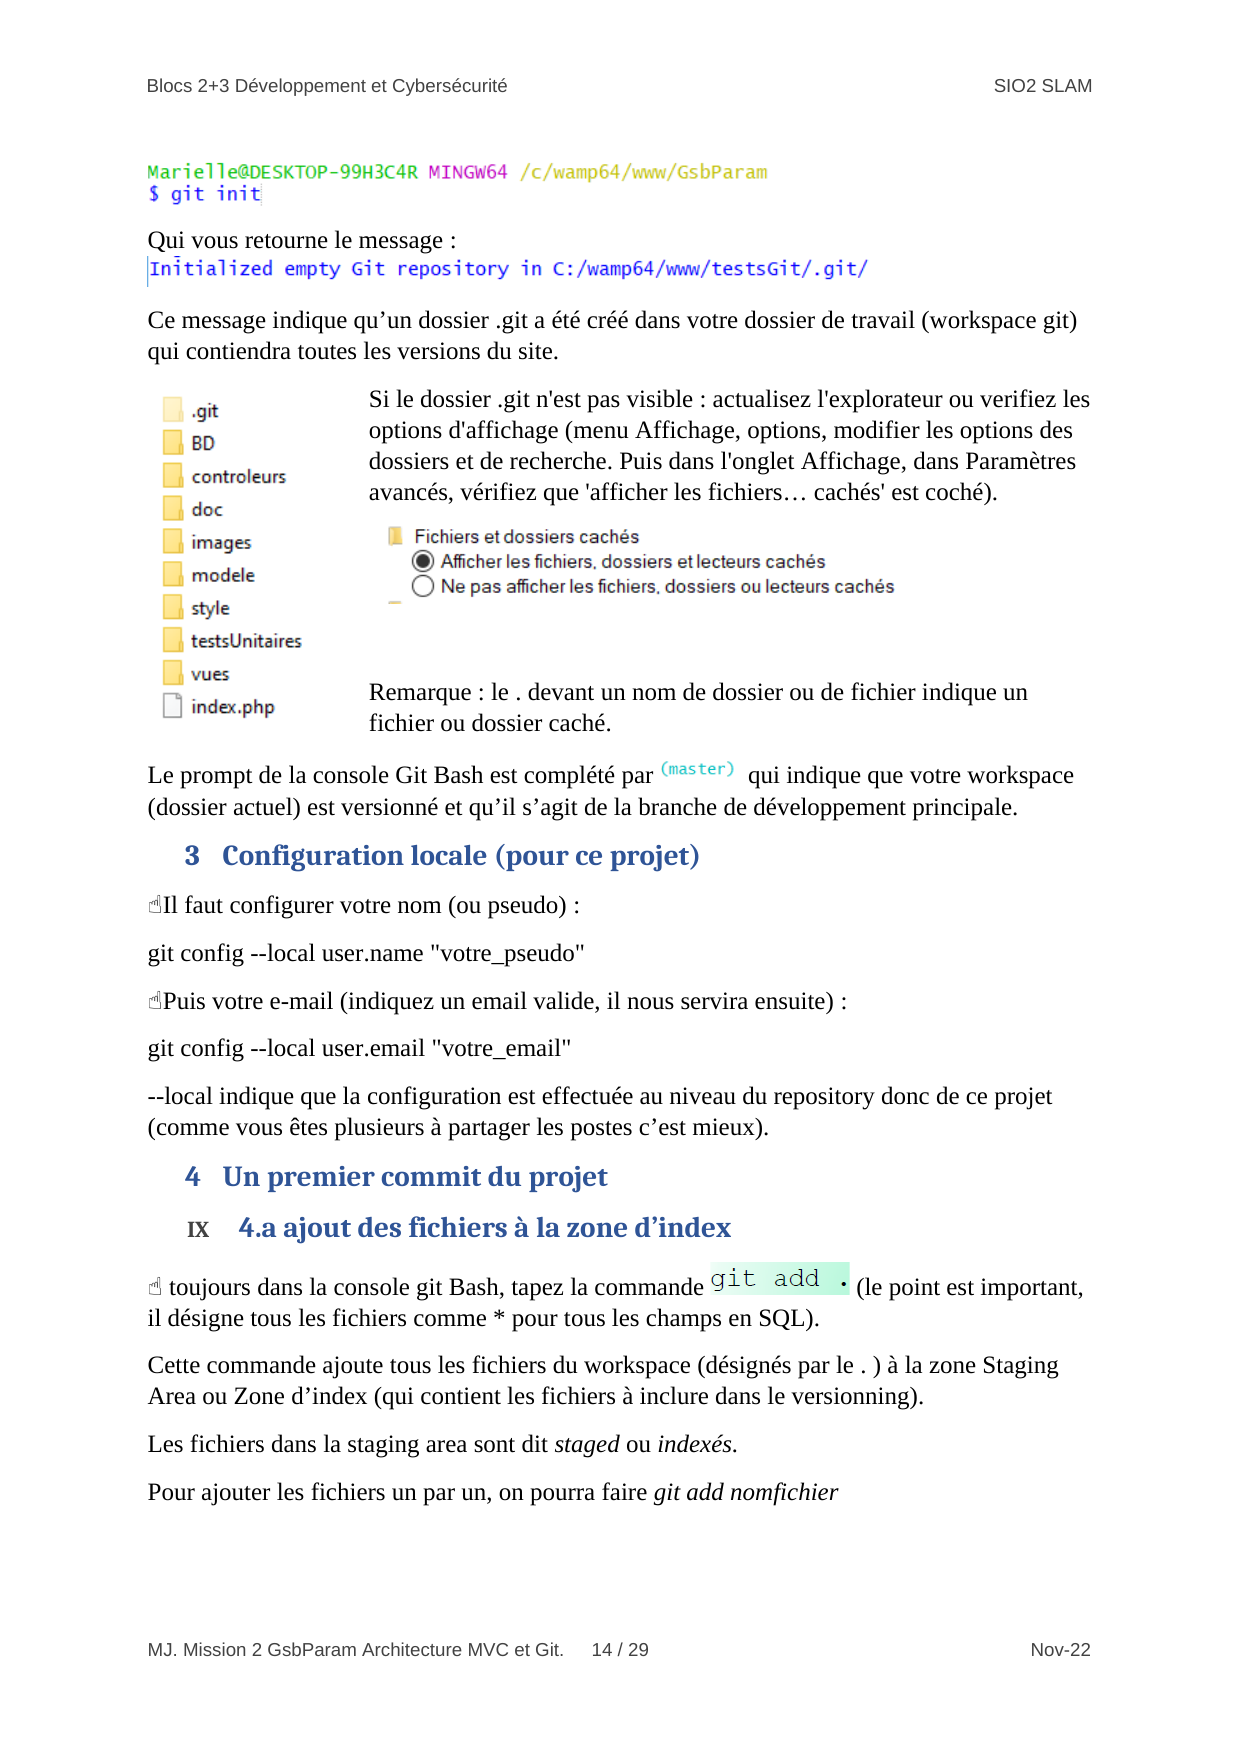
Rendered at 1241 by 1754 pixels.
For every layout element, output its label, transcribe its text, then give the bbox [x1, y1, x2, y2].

text Ce message indique qu’un dossier .git a été créé dans votre dossier de travail (workspace git) qui contiendra toutes les versions du site. [147, 305, 1092, 365]
list Un premier commit du projet [185, 1160, 1092, 1193]
text git config --local user.name "votre_pseudo" [147, 938, 1092, 967]
text --local indique que la configuration est effectuée au niveau du repository donc de ce projet (comme vous êtes plusieurs à partager les postes c’est mieux). [147, 1081, 1092, 1141]
list 4.a ajout des fichiers à la zone d’index [209, 1211, 1057, 1244]
picture [710, 1262, 850, 1295]
text Le prompt de la console Git Bash est complété par qui indique que votre workspace (dossier actuel) est versionné et qu’il s’agit de la branche de développement principale. [147, 756, 1092, 820]
picture [368, 524, 913, 604]
text Il faut configurer votre nom (ou pseudo) : [147, 890, 1092, 919]
text Remarque : le . devant un nom de dossier ou de fichier indique un fichier ou dossier caché. [147, 677, 1092, 737]
list Configuration locale (pour ce projet) [185, 839, 1092, 873]
text Pour ajouter les fichiers un par un, on pourra faire git add nomfichier [147, 1477, 1092, 1506]
text Puis votre e-mail (indiquez un email valide, il nous servira ensuite) : [147, 986, 1092, 1014]
picture [659, 755, 742, 784]
picture [146, 383, 350, 734]
text git config --local user.email "votre_email" [147, 1033, 1092, 1062]
picture [147, 150, 839, 207]
text Les fichiers dans la staging area sont dit staged ou indexés. [147, 1429, 1092, 1458]
picture [147, 256, 887, 287]
text Si le dossier .git n'est pas visible : actualisez l'explorateur ou verifiez les options d'affichage (menu Affichage, options, modifier les options des dossiers et de recherche. Puis dans l'onglet Affichage, dans Paramètres avancés, vérifiez que 'afficher les fichiers… cachés' est coché). [350, 384, 1092, 506]
text Qui vous retourne le message : [147, 225, 1092, 286]
text Cette commande ajoute tous les fichiers du workspace (désignés par le . ) à la zone Staging Area ou Zone d’index (qui contient les fichiers à inclure dans le versionning). [147, 1350, 1092, 1410]
text  toujours dans la console git Bash, tapez la commande (le point est important, il désigne tous les fichiers comme * pour tous les champs en SQL). [147, 1262, 1092, 1331]
